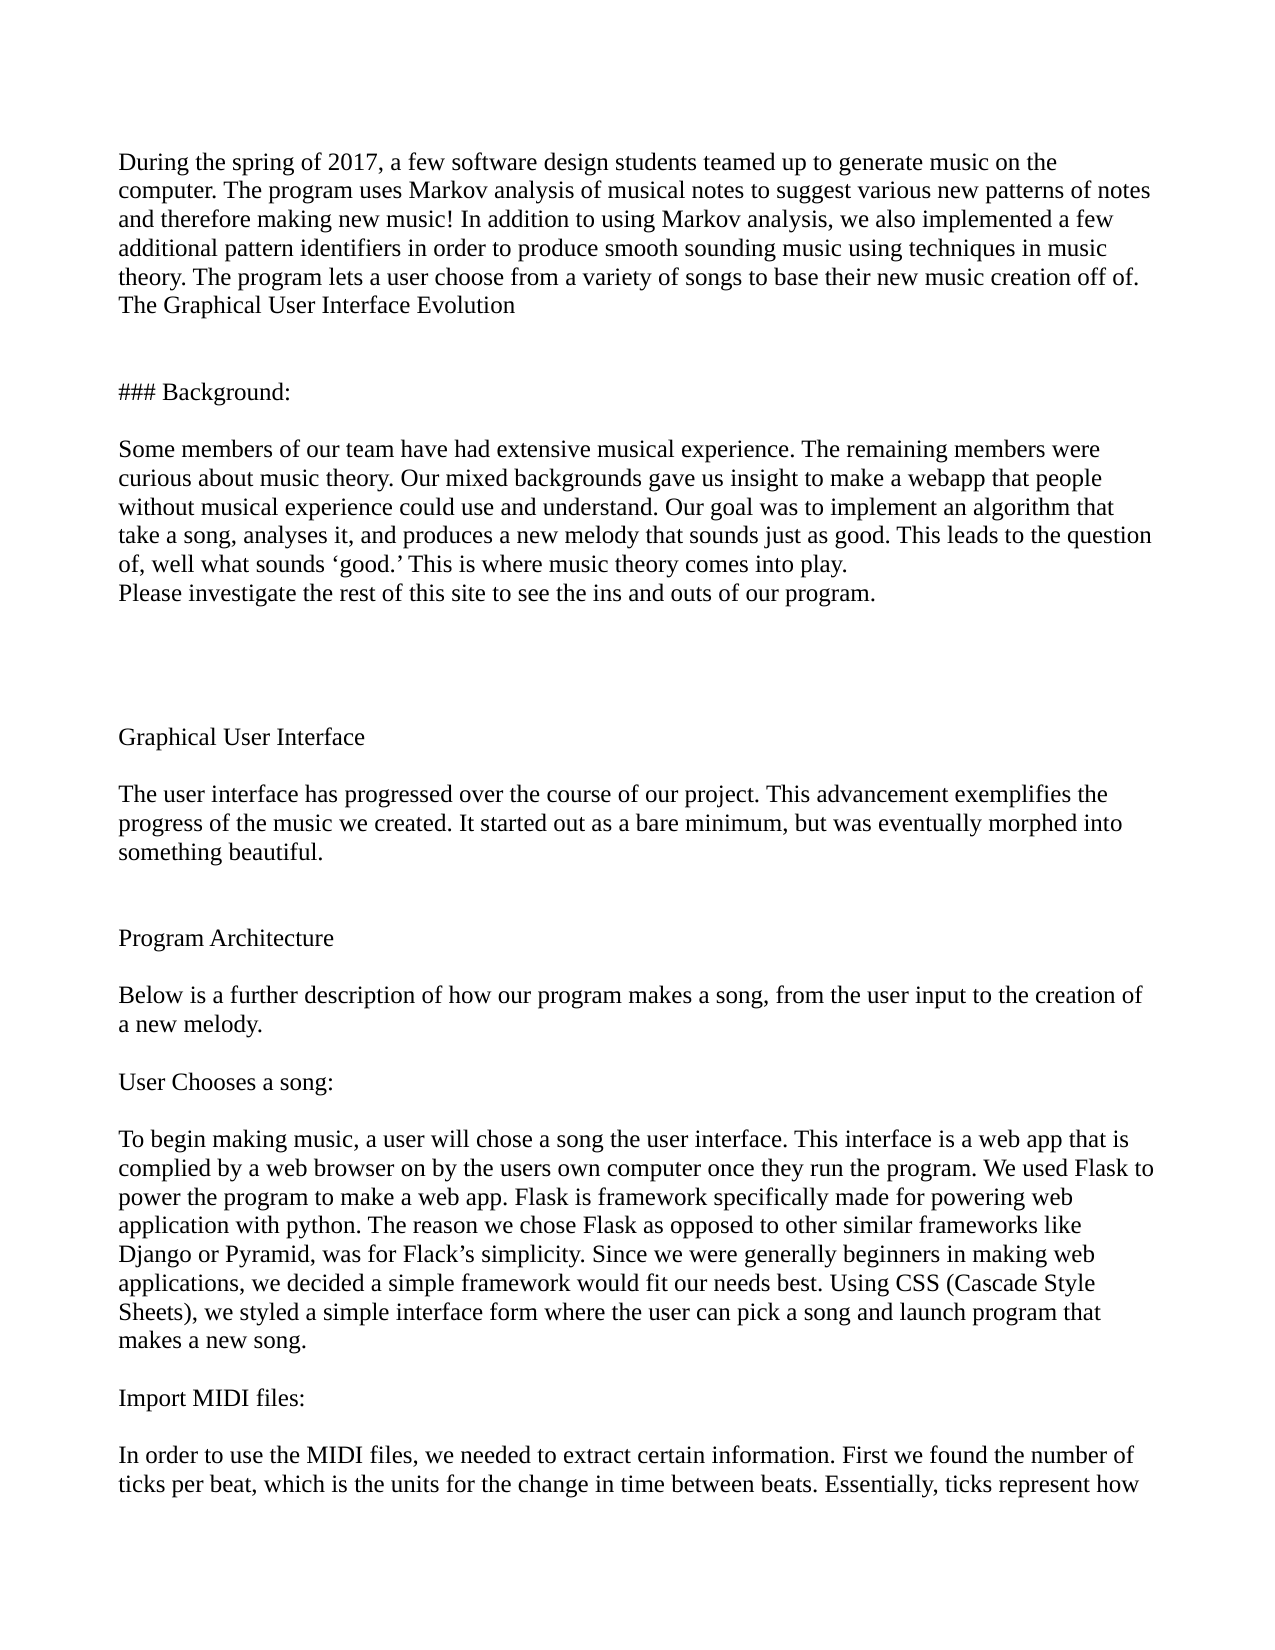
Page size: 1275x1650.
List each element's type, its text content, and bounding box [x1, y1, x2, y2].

text During the spring of 2017, a few software design students teamed up to generate music on the computer. The program uses Markov analysis of musical notes to suggest various new patterns of notes and therefore making new music! In addition to using Markov analysis, we also implemented a few additional pattern identifiers in order to produce smooth sounding music using techniques in music theory. The program lets a user choose from a variety of songs to base their new music creation off of. [118, 147, 1157, 291]
text Please investigate the rest of this site to see the ins and outs of our program. [118, 578, 1157, 607]
text The Graphical User Interface Evolution [118, 291, 1157, 319]
text The user interface has progressed over the course of our project. This advancement exemplifies the progress of the music we created. It started out as a bare minimum, but was eventually morphed into something beautiful. [118, 779, 1157, 866]
text In order to use the MIDI files, we needed to extract certain information. First we found the number of ticks per beat, which is the units for the change in time between beats. Essentially, ticks represent how [118, 1441, 1157, 1498]
text Graphical User Interface [118, 722, 1157, 751]
text ### Background: [118, 377, 1157, 406]
text Program Architecture [118, 923, 1157, 952]
text To begin making music, a user will chose a song the user interface. This interface is a web app that is complied by a web browser on by the users own computer once they run the program. We used Flask to power the program to make a web app. Flask is framework specifically made for powering web application with python. The reason we chose Flask as opposed to other similar frameworks like Django or Pyramid, was for Flack’s simplicity. Since we were generally beginners in making web applications, we decided a simple framework would fit our needs best. Using CSS (Cascade Style Sheets), we styled a simple interface form where the user can pick a song and launch program that makes a new song. [118, 1124, 1157, 1354]
text Below is a further description of how our program makes a song, from the user input to the creation of a new melody. [118, 981, 1157, 1038]
text Import MIDI files: [118, 1383, 1157, 1412]
text User Chooses a song: [118, 1067, 1157, 1096]
text Some members of our team have had extensive musical experience. The remaining members were curious about music theory. Our mixed backgrounds gave us insight to make a webapp that people without musical experience could use and understand. Our goal was to implement an algorithm that take a song, analyses it, and produces a new melody that sounds just as good. This leads to the question of, well what sounds ‘good.’ This is where music theory comes into play. [118, 434, 1157, 578]
